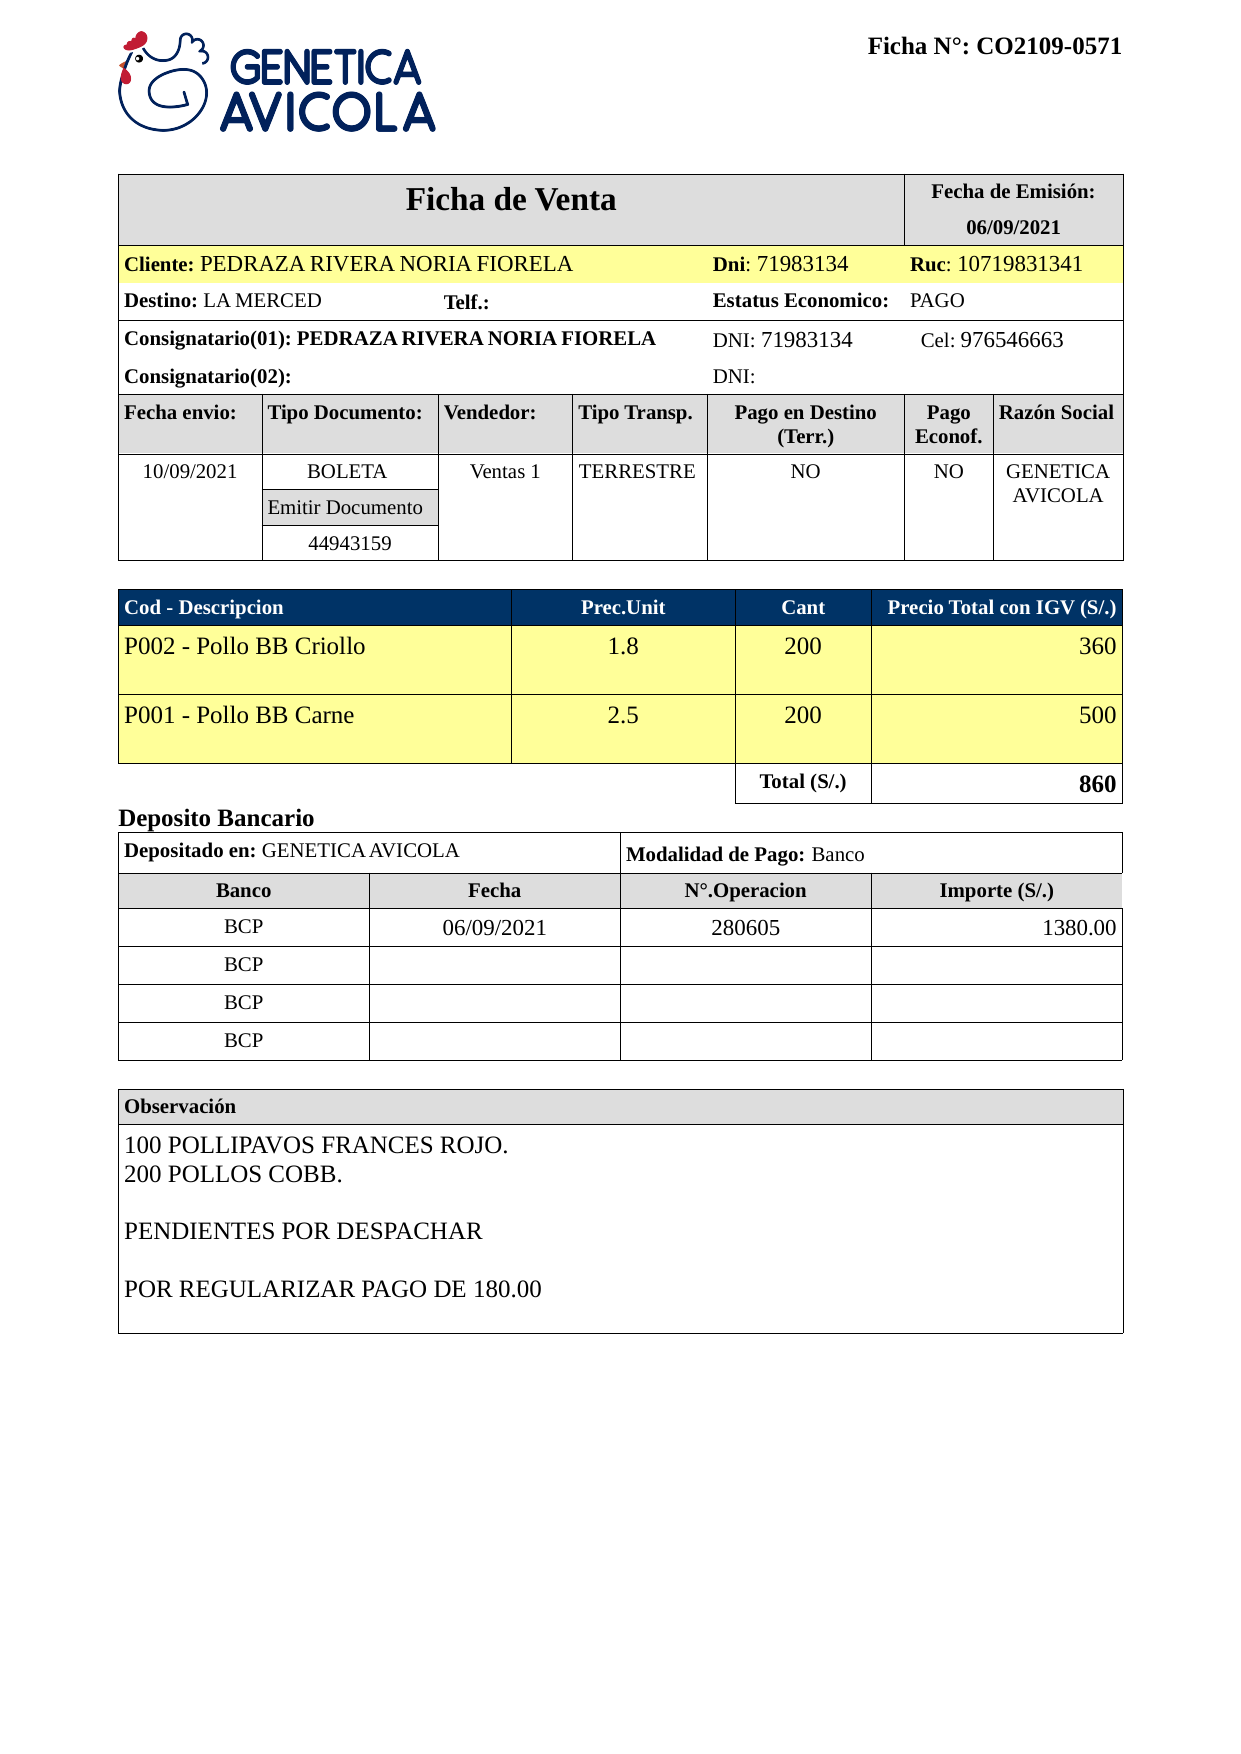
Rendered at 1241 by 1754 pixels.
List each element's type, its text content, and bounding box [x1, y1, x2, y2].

table_header Depositado en: GENETICA AVICOLA [119, 833, 620, 872]
table_cell P001 - Pollo BB Carne [119, 695, 511, 763]
table_cell Ruc: 10719831341 [904, 246, 1123, 283]
table_cell [118, 764, 511, 803]
table_header Ficha de Venta [119, 175, 904, 245]
table_cell 1.8 [512, 626, 735, 694]
table_cell 860 [872, 764, 1122, 803]
table_cell Dni: 71983134 [707, 246, 904, 283]
table_cell PAGO [904, 283, 1123, 320]
table_cell Tipo Documento: [263, 395, 438, 453]
table_cell Razón Social [994, 395, 1123, 453]
table_cell 500 [872, 695, 1122, 763]
table_cell 2.5 [512, 695, 735, 763]
table_cell Emitir Documento [263, 490, 438, 525]
table_cell Cel: 976546663 [915, 321, 1123, 358]
table_header Modalidad de Pago: Banco [621, 833, 1122, 872]
table_cell Pago en Destino (Terr.) [708, 395, 904, 453]
table_cell Fecha [370, 874, 620, 908]
table_cell [872, 947, 1122, 984]
text Deposito Bancario [118, 803, 1122, 832]
table_cell Ventas 1 [439, 455, 572, 560]
table_cell [621, 947, 871, 984]
table_cell P002 - Pollo BB Criollo [119, 626, 511, 694]
table_cell 44943159 [263, 526, 438, 560]
table_header Observación [119, 1090, 1123, 1124]
table_cell Cliente: PEDRAZA RIVERA NORIA FIORELA [119, 246, 707, 283]
table_cell 280605 [621, 909, 871, 946]
table_cell BCP [119, 1023, 369, 1060]
table_cell 360 [872, 626, 1122, 694]
table_cell Importe (S/.) [872, 874, 1122, 908]
table_cell Vendedor: [439, 395, 572, 453]
table_cell Tipo Transp. [573, 395, 707, 453]
table_cell BCP [119, 909, 369, 946]
table_cell Total (S/.) [736, 764, 871, 803]
table_cell GENETICA AVICOLA [994, 455, 1123, 560]
table_cell Telf.: [438, 283, 707, 320]
table_cell 06/09/2021 [905, 209, 1123, 245]
table_cell 200 [736, 626, 871, 694]
table_cell NO [708, 455, 904, 560]
table_cell 10/09/2021 [119, 455, 262, 560]
table_cell DNI: [707, 358, 1123, 394]
table_cell Pago Econof. [905, 395, 993, 453]
table_cell [370, 947, 620, 984]
table_cell [621, 985, 871, 1022]
table_cell DNI: 71983134 [707, 321, 915, 358]
table_cell Destino: LA MERCED [119, 283, 438, 320]
table_cell [872, 1023, 1122, 1060]
table_cell TERRESTRE [573, 455, 707, 560]
table_cell [370, 985, 620, 1022]
table_header Cant [736, 590, 871, 625]
table_cell Consignatario(02): [119, 358, 707, 394]
table_header Precio Total con IGV (S/.) [872, 590, 1122, 625]
table_cell NO [905, 455, 993, 560]
table_header Fecha de Emisión: [905, 175, 1123, 209]
table_cell [621, 1023, 871, 1060]
table_cell Consignatario(01): PEDRAZA RIVERA NORIA FIORELA [119, 321, 707, 358]
table_cell 06/09/2021 [370, 909, 620, 946]
table_cell BCP [119, 985, 369, 1022]
table_cell 200 [736, 695, 871, 763]
table_cell BCP [119, 947, 369, 984]
table_cell 100 POLLIPAVOS FRANCES ROJO. 200 POLLOS COBB. PENDIENTES POR DESPACHAR POR REGULARIZAR PAGO DE 180.00 [119, 1125, 1123, 1332]
table_header Prec.Unit [512, 590, 735, 625]
table_cell [511, 764, 735, 803]
picture [118, 31, 436, 132]
table_cell Fecha envio: [119, 395, 262, 453]
table_cell N°.Operacion [621, 874, 871, 908]
table_header Cod - Descripcion [119, 590, 511, 625]
table_cell [872, 985, 1122, 1022]
table_cell BOLETA [263, 455, 438, 489]
table_cell [370, 1023, 620, 1060]
table_cell Banco [119, 874, 369, 908]
table_cell 1380.00 [872, 909, 1122, 946]
table_cell Estatus Economico: [707, 283, 904, 320]
